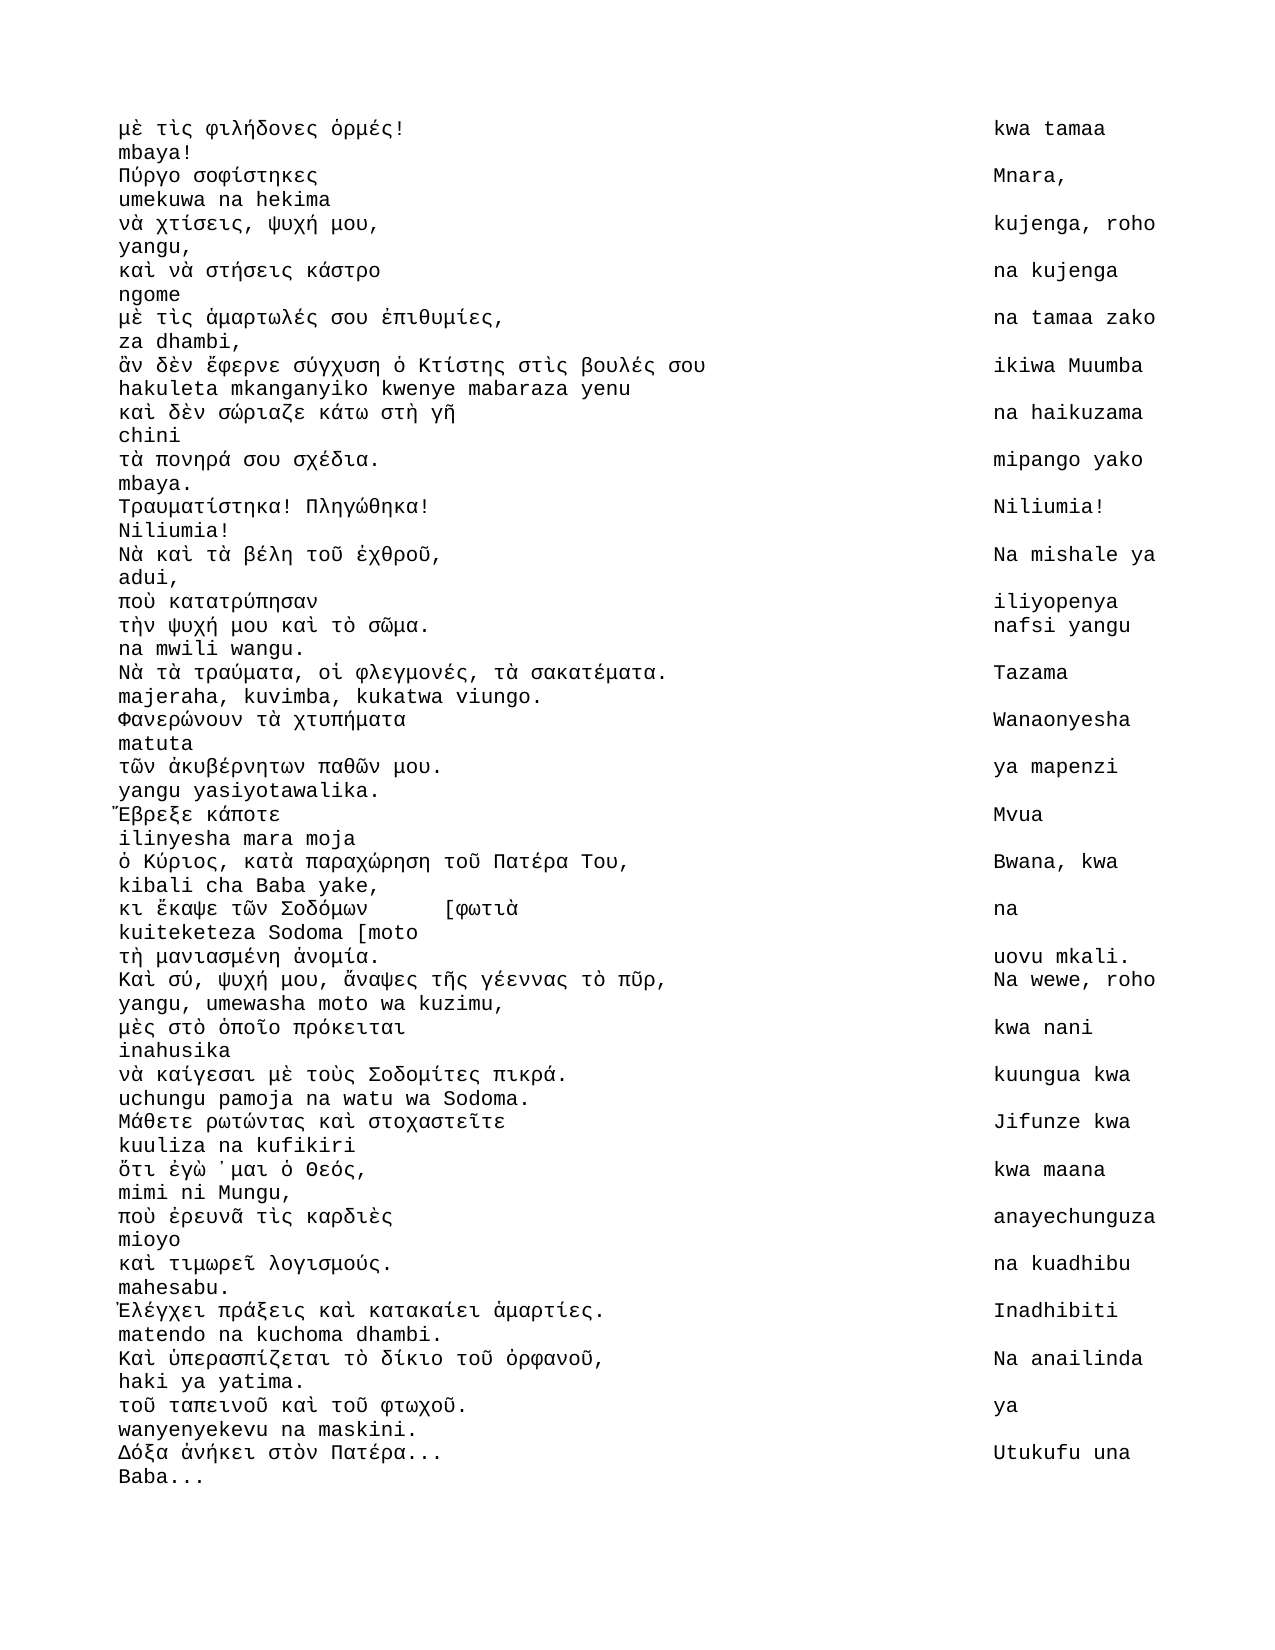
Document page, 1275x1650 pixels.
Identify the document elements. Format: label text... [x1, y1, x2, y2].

text ποὺ κατατρύπησαν iliyopenya [118, 591, 1157, 615]
text ὁ Κύριος, κατὰ παραχώρηση τοῦ Πατέρα Του, Bwana, kwa kibali cha Baba yake, [118, 851, 1157, 898]
text κι ἔκαψε τῶν Σοδόμων [φωτιὰ na kuiteketeza Sodoma [moto [118, 898, 1157, 946]
text Μάθετε ρωτώντας καὶ στοχαστεῖτε Jifunze kwa kuuliza na kufikiri [118, 1111, 1157, 1158]
text Δόξα ἀνήκει στὸν Πατέρα... Utukufu una Baba... [118, 1442, 1157, 1489]
text Τραυματίστηκα! Πληγώθηκα! Niliumia! Niliumia! [118, 496, 1157, 544]
text καὶ νὰ στήσεις κάστρο na kujenga ngome [118, 260, 1157, 307]
text ποὺ ἐρευνᾶ τὶς καρδιὲς anayechunguza mioyo [118, 1206, 1157, 1253]
text Καὶ ὑπερασπίζεται τὸ δίκιο τοῦ ὀρφανοῦ, Na anailinda haki ya yatima. [118, 1348, 1157, 1395]
text τοῦ ταπεινοῦ καὶ τοῦ φτωχοῦ. ya wanyenyekevu na maskini. [118, 1395, 1157, 1442]
text Καὶ σύ, ψυχή μου, ἄναψες τῆς γέεννας τὸ πῦρ, Na wewe, roho yangu, umewasha moto wa kuzimu, [118, 969, 1157, 1017]
text νὰ καίγεσαι μὲ τοὺς Σοδομίτες πικρά. kuungua kwa uchungu pamoja na watu wa Sodoma. [118, 1064, 1157, 1111]
text ἂν δὲν ἔφερνε σύγχυση ὁ Κτίστης στὶς βουλές σου ikiwa Muumba hakuleta mkanganyiko kwenye mabaraza yenu [118, 354, 1157, 402]
text ὅτι ἐγὼ ᾿μαι ὁ Θεός, kwa maana mimi ni Mungu, [118, 1158, 1157, 1206]
text τὰ πονηρά σου σχέδια. mipango yako mbaya. [118, 449, 1157, 496]
text Πύργο σοφίστηκες Mnara, umekuwa na hekima [118, 165, 1157, 213]
text μὲς στὸ ὁποῖο πρόκειται kwa nani inahusika [118, 1017, 1157, 1064]
text καὶ δὲν σώριαζε κάτω στὴ γῆ na haikuzama chini [118, 402, 1157, 449]
text καὶ τιμωρεῖ λογισμούς. na kuadhibu mahesabu. [118, 1253, 1157, 1300]
text τὴ μανιασμένη ἀνομία. uovu mkali. [118, 946, 1157, 969]
text Ἔβρεξε κάποτε Mvua ilinyesha mara moja [118, 804, 1157, 851]
text μὲ τὶς ἁμαρτωλές σου ἐπιθυμίες, na tamaa zako za dhambi, [118, 307, 1157, 354]
text Ἐλέγχει πράξεις καὶ κατακαίει ἁμαρτίες. Inadhibiti matendo na kuchoma dhambi. [118, 1300, 1157, 1348]
text Νὰ καὶ τὰ βέλη τοῦ ἐχθροῦ, Na mishale ya adui, [118, 544, 1157, 591]
text μὲ τὶς φιλήδονες ὁρμές! kwa tamaa mbaya! [118, 118, 1157, 165]
text τὴν ψυχή μου καὶ τὸ σῶμα. nafsi yangu na mwili wangu. [118, 615, 1157, 662]
text νὰ χτίσεις, ψυχή μου, kujenga, roho yangu, [118, 213, 1157, 260]
text τῶν ἀκυβέρνητων παθῶν μου. ya mapenzi yangu yasiyotawalika. [118, 757, 1157, 804]
text Φανερώνουν τὰ χτυπήματα Wanaonyesha matuta [118, 709, 1157, 757]
text Νὰ τὰ τραύματα, οἱ φλεγμονές, τὰ σακατέματα. Tazama majeraha, kuvimba, kukatwa viungo. [118, 662, 1157, 709]
